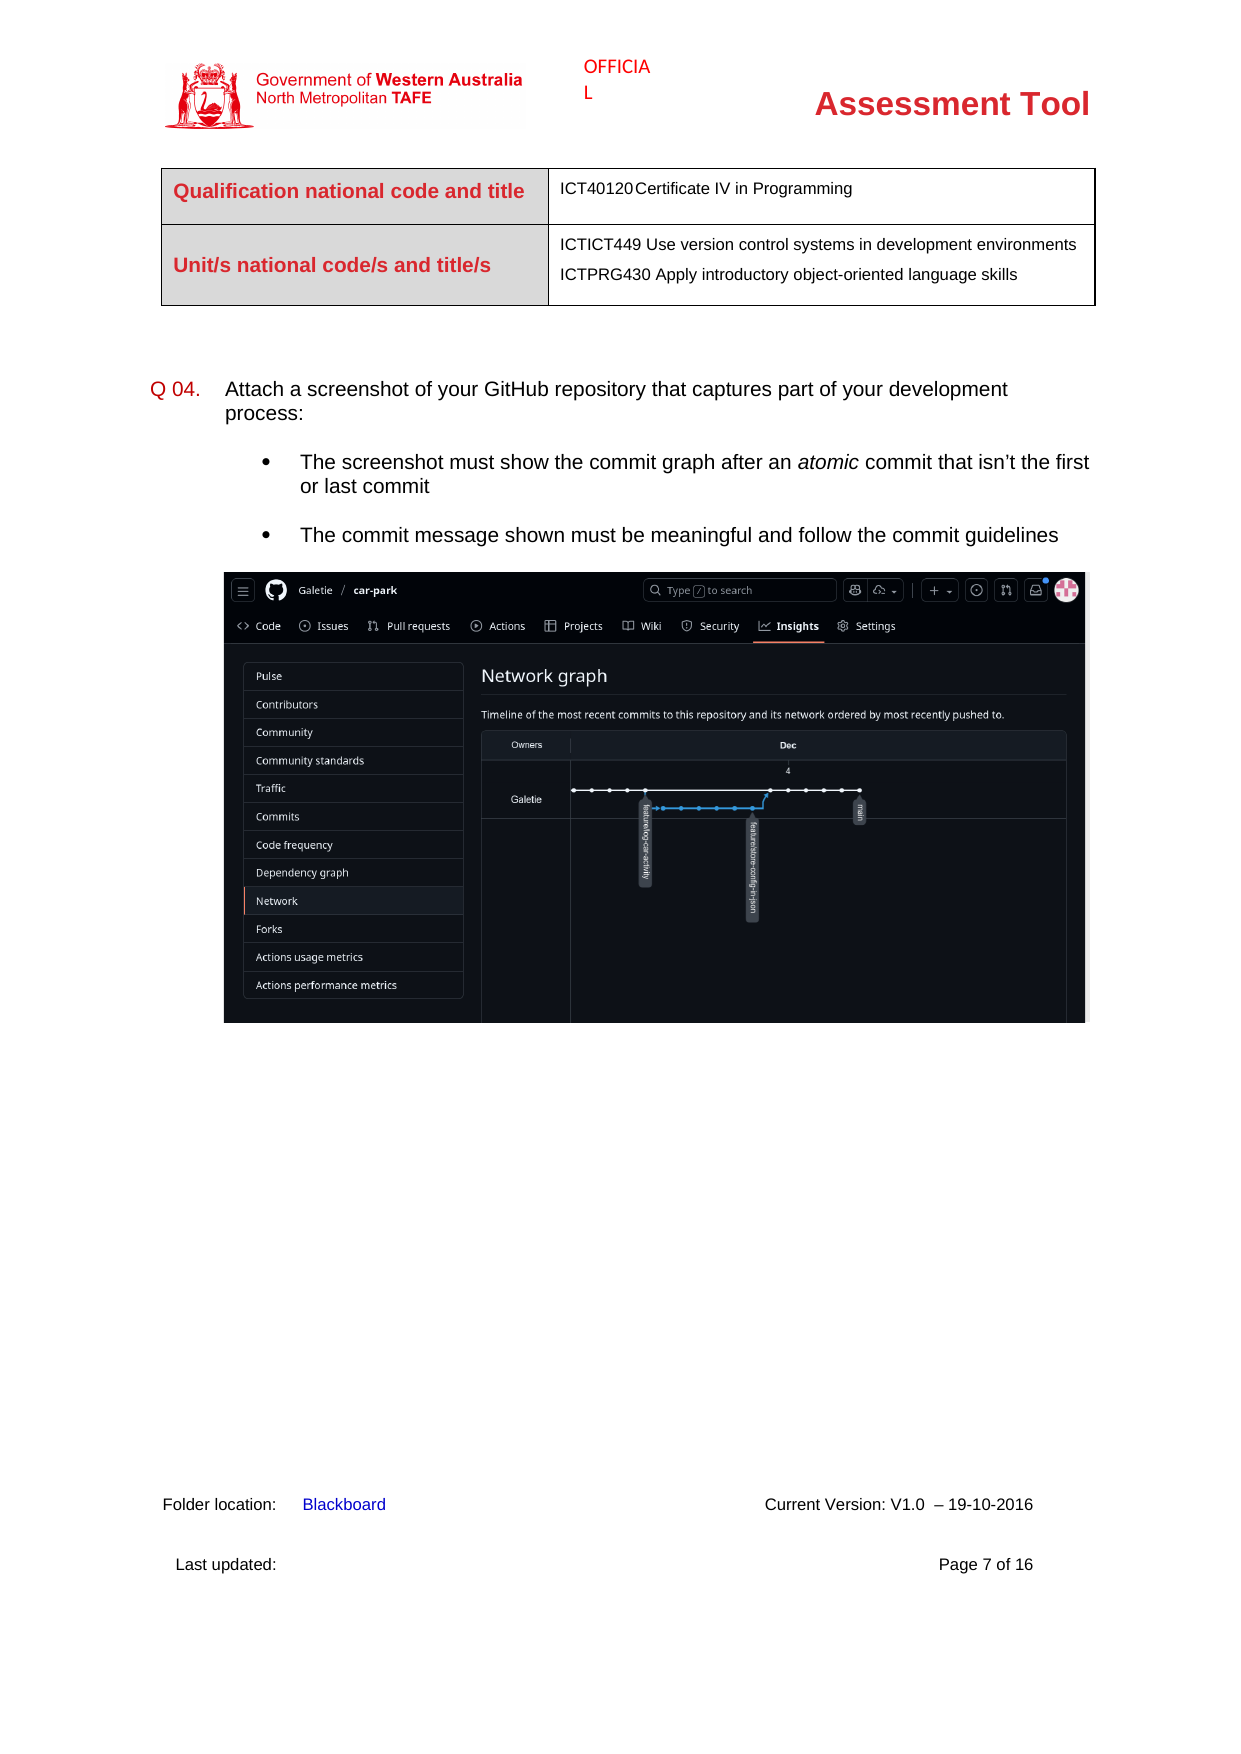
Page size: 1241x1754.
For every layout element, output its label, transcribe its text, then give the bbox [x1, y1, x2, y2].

picture [165, 63, 527, 129]
list The screenshot must show the commit graph after an atomic commit that isn’t the first or last commit [262, 450, 1090, 498]
picture [223, 572, 1085, 1023]
list The commit message shown must be meaningful and follow the commit guidelines [262, 523, 1090, 547]
list Attach a screenshot of your GitHub repository that captures part of your development process: [150, 377, 1090, 425]
